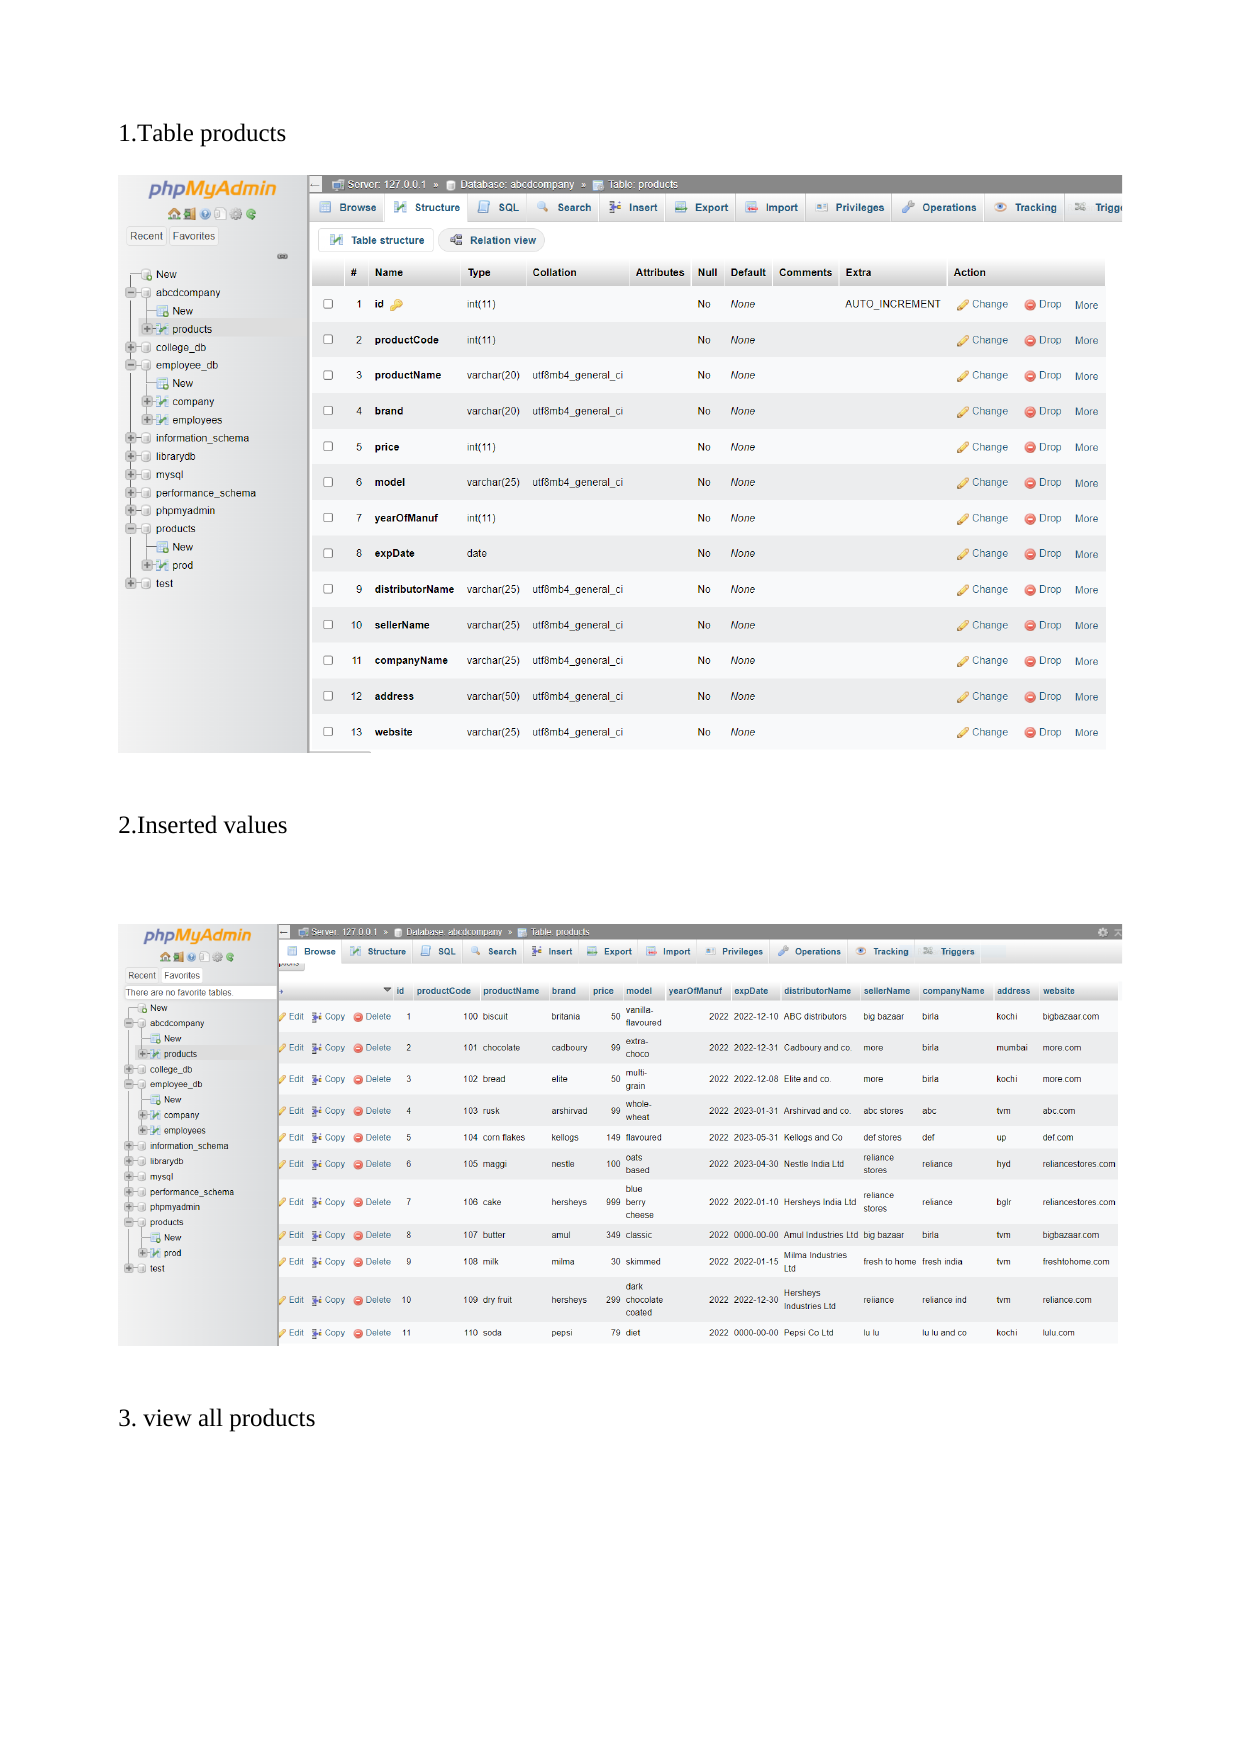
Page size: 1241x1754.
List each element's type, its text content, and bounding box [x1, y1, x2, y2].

text 2.Inserted values [118, 810, 1122, 838]
text 3. view all products [118, 1403, 1122, 1431]
picture [118, 924, 1123, 1346]
text 1.Table products [118, 118, 1122, 147]
picture [118, 175, 1123, 753]
